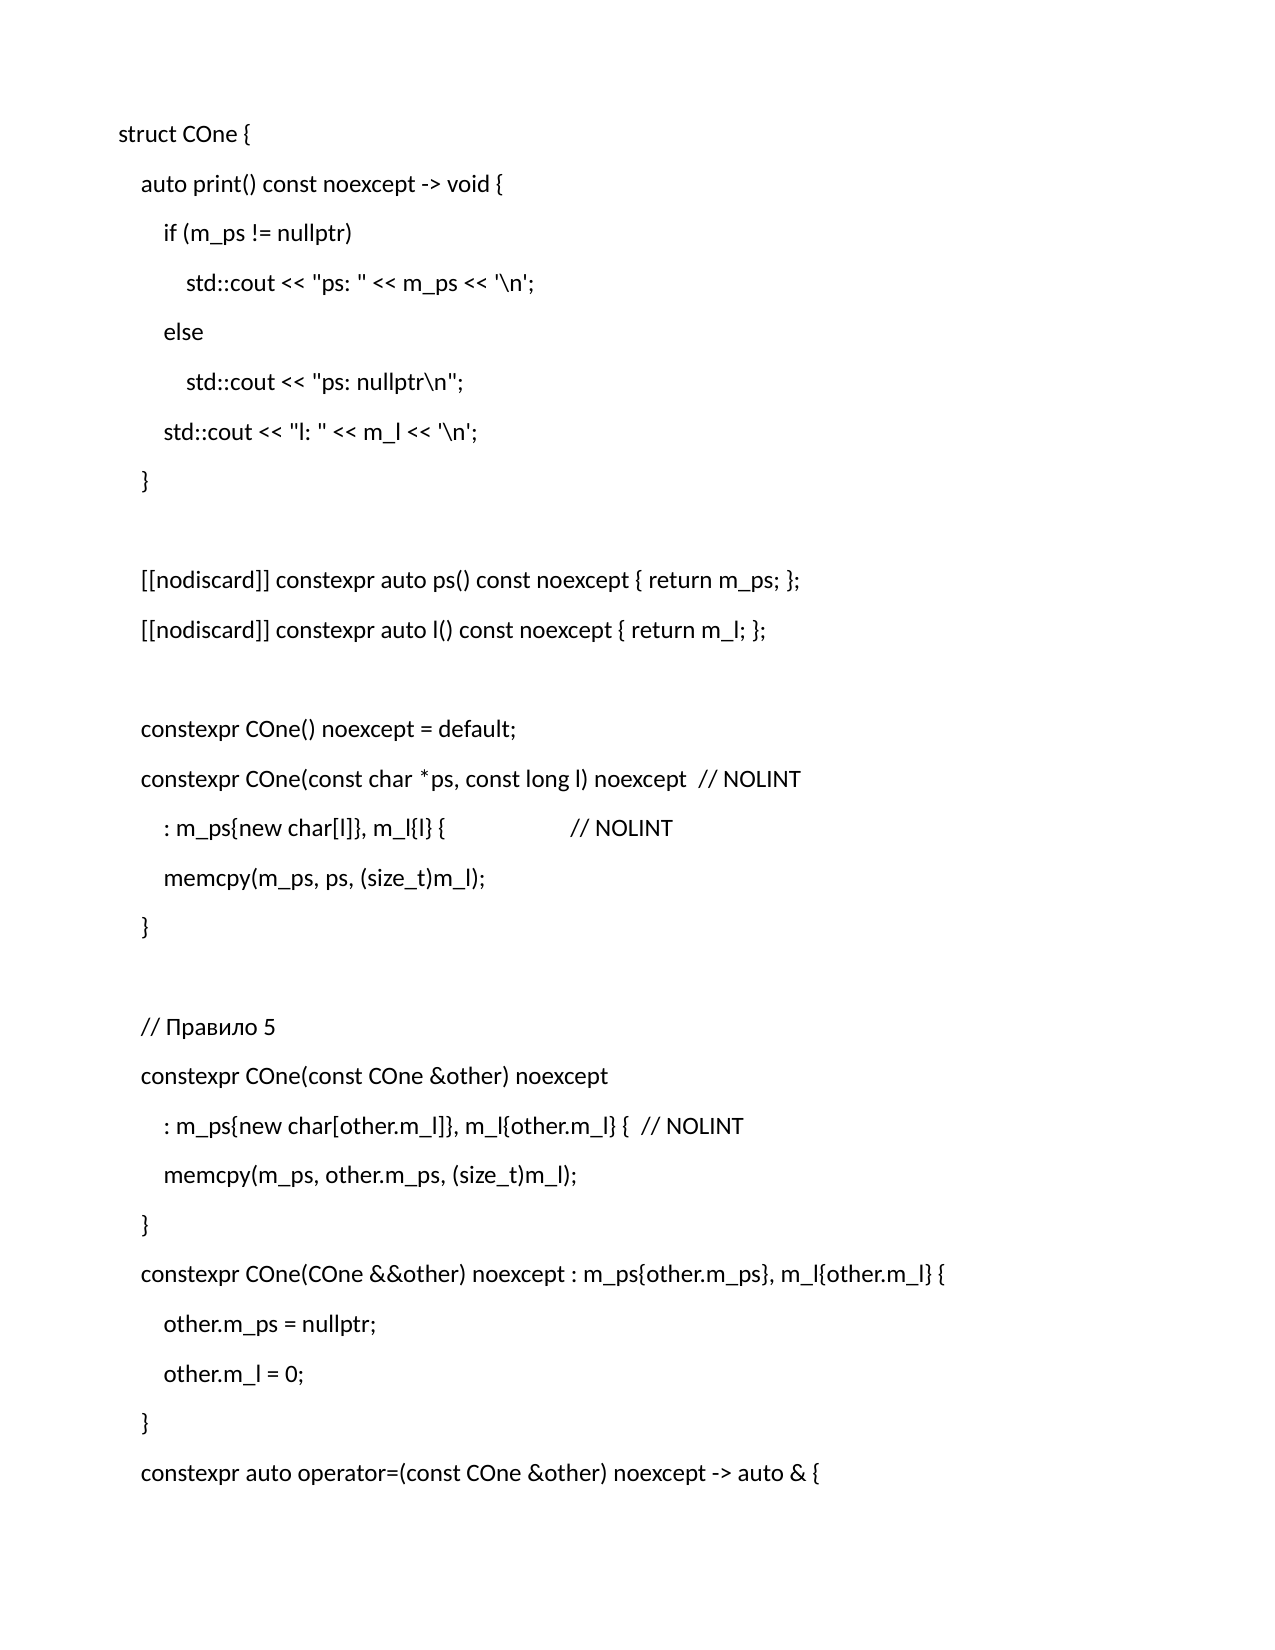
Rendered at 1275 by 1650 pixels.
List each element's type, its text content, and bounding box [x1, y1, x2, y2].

text : m_ps{new char[l]}, m_l{l} { // NOLINT [118, 812, 1157, 843]
text } [118, 1209, 1157, 1239]
text [[nodiscard]] constexpr auto l() const noexcept { return m_l; }; [118, 614, 1157, 644]
text } [118, 465, 1157, 496]
text constexpr COne(COne &&other) noexcept : m_ps{other.m_ps}, m_l{other.m_l} { [118, 1258, 1157, 1289]
text constexpr COne(const char *ps, const long l) noexcept // NOLINT [118, 763, 1157, 793]
text [[nodiscard]] constexpr auto ps() const noexcept { return m_ps; }; [118, 564, 1157, 595]
text std::cout << "l: " << m_l << '\n'; [118, 416, 1157, 446]
text constexpr auto operator=(const COne &other) noexcept -> auto & { [118, 1457, 1157, 1487]
text // Правило 5 [118, 1011, 1157, 1041]
text constexpr COne() noexcept = default; [118, 713, 1157, 744]
text std::cout << "ps: nullptr\n"; [118, 366, 1157, 397]
text } [118, 1407, 1157, 1438]
text other.m_l = 0; [118, 1358, 1157, 1388]
text constexpr COne(const COne &other) noexcept [118, 1060, 1157, 1091]
text memcpy(m_ps, ps, (size_t)m_l); [118, 862, 1157, 892]
text memcpy(m_ps, other.m_ps, (size_t)m_l); [118, 1159, 1157, 1190]
text if (m_ps != nullptr) [118, 217, 1157, 248]
text other.m_ps = nullptr; [118, 1308, 1157, 1339]
text struct COne { [118, 118, 1157, 149]
text } [118, 911, 1157, 942]
text else [118, 316, 1157, 347]
text std::cout << "ps: " << m_ps << '\n'; [118, 267, 1157, 297]
text : m_ps{new char[other.m_l]}, m_l{other.m_l} { // NOLINT [118, 1110, 1157, 1140]
text auto print() const noexcept -> void { [118, 168, 1157, 198]
